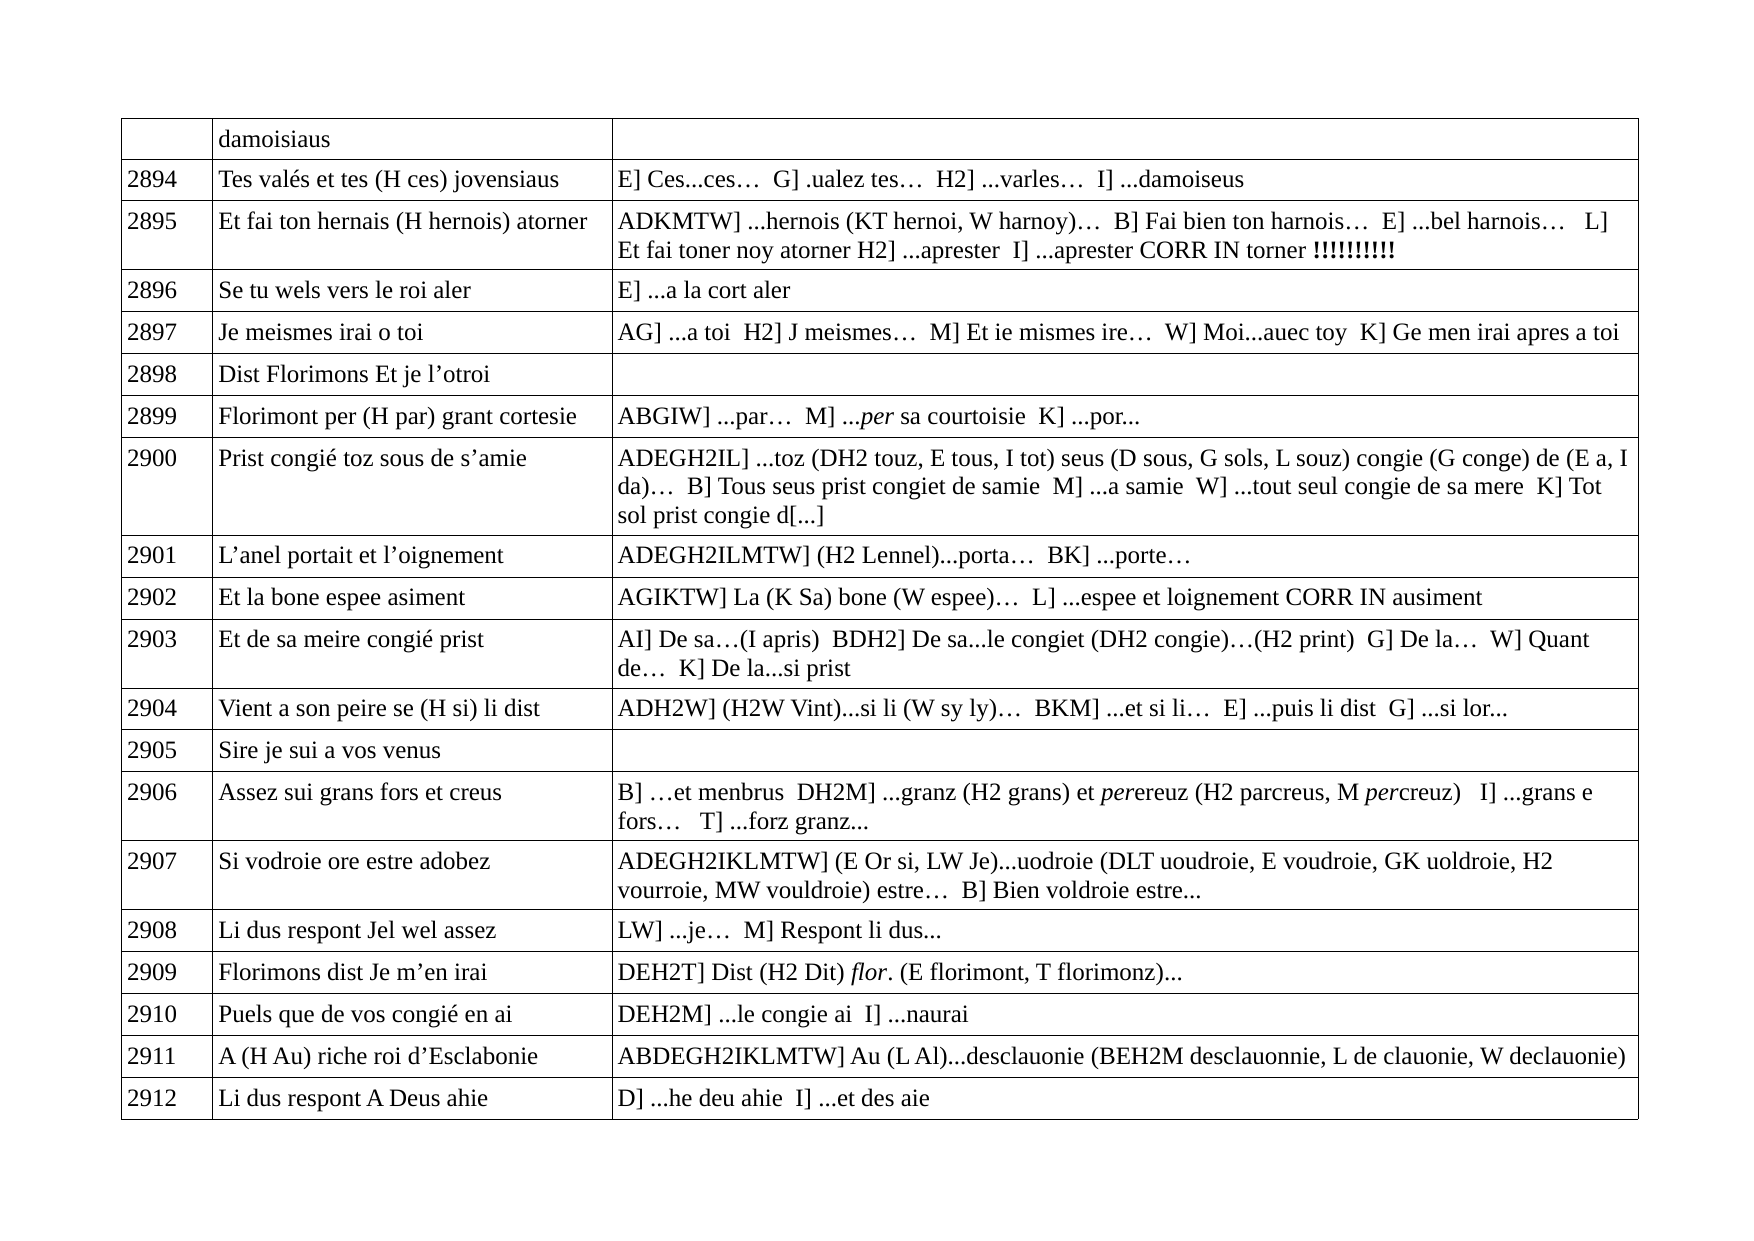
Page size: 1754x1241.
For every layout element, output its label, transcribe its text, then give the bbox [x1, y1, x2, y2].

table_cell ABGIW] ...par… M] ...per sa courtoisie K] ...por... [613, 396, 1638, 437]
table_cell B] …et menbrus DH2M] ...granz (H2 grans) et perereuz (H2 parcreus, M percreuz) I] ...grans e fors… T] ...forz granz... [613, 772, 1638, 840]
table_cell AG] ...a toi H2] J meismes… M] Et ie mismes ire… W] Moi...auec toy K] Ge men irai apres a toi [613, 312, 1638, 353]
table_cell Et de sa meire congié prist [213, 620, 612, 687]
table_cell [122, 119, 212, 158]
table_cell 2912 [122, 1078, 212, 1119]
table_cell 2897 [122, 312, 212, 353]
table_cell D] ...he deu ahie I] ...et des aie [613, 1078, 1638, 1119]
table_cell DEH2T] Dist (H2 Dit) flor. (E florimont, T florimonz)... [613, 952, 1638, 993]
table_cell Li dus respont Jel wel assez [213, 910, 612, 951]
table_cell Dist Florimons Et je l’otroi [213, 354, 612, 395]
table_cell 2904 [122, 689, 212, 729]
table_cell 2899 [122, 396, 212, 437]
table_cell Vient a son peire se (H si) li dist [213, 689, 612, 729]
table_cell L’anel portait et l’oignement [213, 536, 612, 577]
table_cell 2911 [122, 1036, 212, 1077]
table_cell ADEGH2IKLMTW] (E Or si, LW Je)...uodroie (DLT uoudroie, E voudroie, GK uoldroie, H2 vourroie, MW vouldroie) estre… B] Bien voldroie estre... [613, 841, 1638, 909]
table_cell 2909 [122, 952, 212, 993]
table_cell 2907 [122, 841, 212, 909]
table_cell Et fai ton hernais (H hernois) atorner [213, 201, 612, 269]
table_cell 2906 [122, 772, 212, 840]
table_cell ADKMTW] ...hernois (KT hernoi, W harnoy)… B] Fai bien ton harnois… E] ...bel harnois… L] Et fai toner noy atorner H2] ...aprester I] ...aprester CORR IN torner !!!!!!!!!! [613, 201, 1638, 269]
table_cell Si vodroie ore estre adobez [213, 841, 612, 909]
table_cell 2905 [122, 730, 212, 771]
table_cell ABDEGH2IKLMTW] Au (L Al)...desclauonie (BEH2M desclauonnie, L de clauonie, W declauonie) [613, 1036, 1638, 1077]
table_cell 2894 [122, 160, 212, 200]
table_cell Florimont per (H par) grant cortesie [213, 396, 612, 437]
table_cell LW] ...je… M] Respont li dus... [613, 910, 1638, 951]
table_cell AGIKTW] La (K Sa) bone (W espee)… L] ...espee et loignement CORR IN ausiment [613, 578, 1638, 618]
table_cell AI] De sa…(I apris) BDH2] De sa...le congiet (DH2 congie)…(H2 print) G] De la… W] Quant de… K] De la...si prist [613, 620, 1638, 687]
table_cell Florimons dist Je m’en irai [213, 952, 612, 993]
table_cell 2910 [122, 994, 212, 1035]
table_cell Li dus respont A Deus ahie [213, 1078, 612, 1119]
table_cell Sire je sui a vos venus [213, 730, 612, 771]
table_cell [613, 730, 1638, 771]
table_cell E] Ces...ces… G] .ualez tes… H2] ...varles… I] ...damoiseus [613, 160, 1638, 200]
table_cell Assez sui grans fors et creus [213, 772, 612, 840]
table_cell A (H Au) riche roi d’Esclabonie [213, 1036, 612, 1077]
table_cell 2898 [122, 354, 212, 395]
table_cell 2908 [122, 910, 212, 951]
table_cell ADEGH2IL] ...toz (DH2 touz, E tous, I tot) seus (D sous, G sols, L souz) congie (G conge) de (E a, I da)… B] Tous seus prist congiet de samie M] ...a samie W] ...tout seul congie de sa mere K] Tot sol prist congie d[...] [613, 438, 1638, 535]
table_cell 2903 [122, 620, 212, 687]
table_cell Tes valés et tes (H ces) jovensiaus [213, 160, 612, 200]
table_cell Puels que de vos congié en ai [213, 994, 612, 1035]
table_cell ADH2W] (H2W Vint)...si li (W sy ly)… BKM] ...et si li… E] ...puis li dist G] ...si lor... [613, 689, 1638, 729]
table_cell DEH2M] ...le congie ai I] ...naurai [613, 994, 1638, 1035]
table_cell 2902 [122, 578, 212, 618]
table_cell [613, 354, 1638, 395]
table_cell 2901 [122, 536, 212, 577]
table_cell Se tu wels vers le roi aler [213, 270, 612, 311]
table_cell Et la bone espee asiment [213, 578, 612, 618]
table_cell 2896 [122, 270, 212, 311]
table_cell 2900 [122, 438, 212, 535]
table_cell [613, 119, 1638, 158]
table_cell 2895 [122, 201, 212, 269]
table_cell damoisiaus [213, 119, 612, 158]
table_cell ADEGH2ILMTW] (H2 Lennel)...porta… BK] ...porte… [613, 536, 1638, 577]
table_cell Prist congié toz sous de s’amie [213, 438, 612, 535]
table_cell E] ...a la cort aler [613, 270, 1638, 311]
table_cell Je meismes irai o toi [213, 312, 612, 353]
